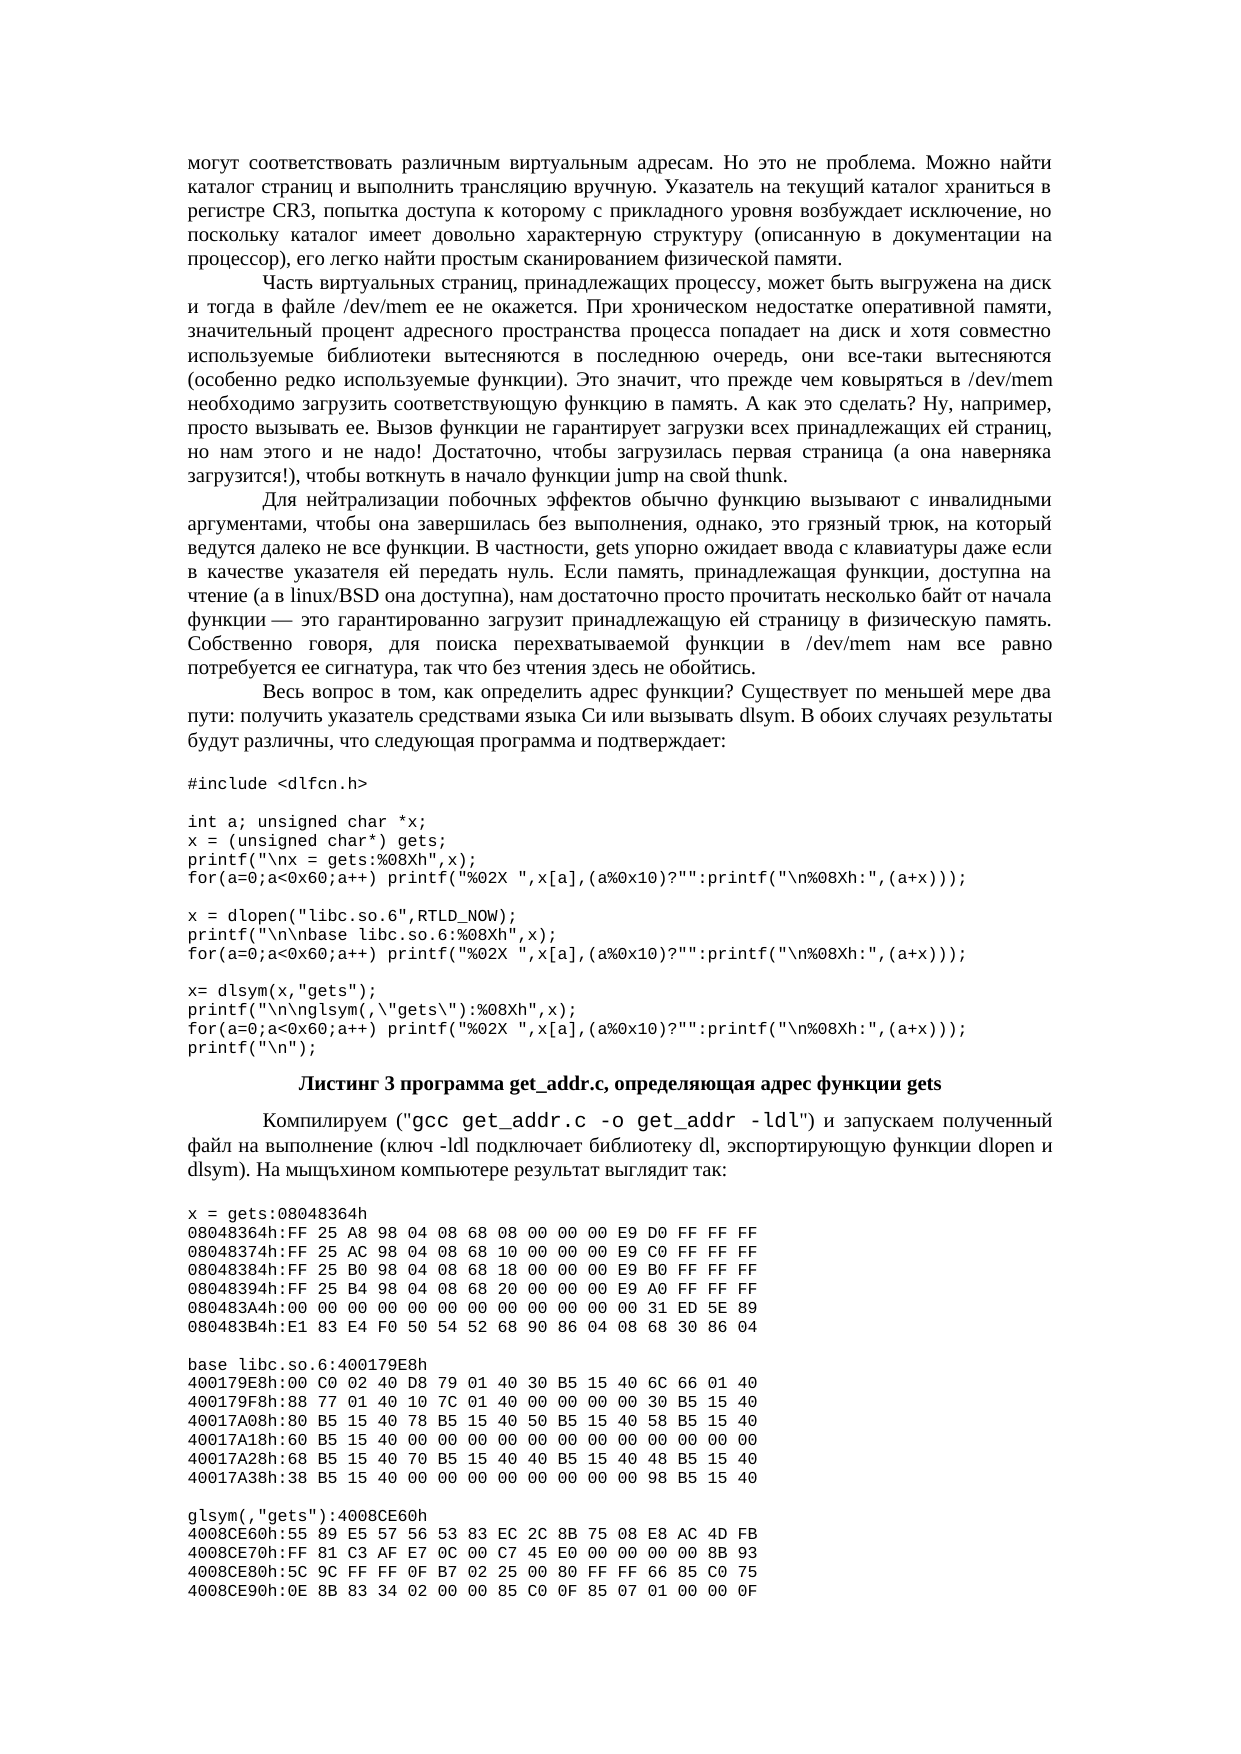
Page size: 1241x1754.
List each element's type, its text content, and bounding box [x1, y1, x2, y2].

text 080483B4h:E1 83 E4 F0 50 54 52 68 90 86 04 08 68 30 86 04 [187, 1318, 1053, 1337]
text printf("\n"); [187, 1039, 1053, 1058]
text 4008CE90h:0E 8B 83 34 02 00 00 85 C0 0F 85 07 01 00 00 0F [187, 1582, 1053, 1601]
text 08048374h:FF 25 AC 98 04 08 68 10 00 00 00 E9 C0 FF FF FF [187, 1243, 1053, 1262]
text int a; unsigned char *x; [187, 813, 1053, 832]
text x= dlsym(x,"gets"); [187, 983, 1053, 1002]
text #include <dlfcn.h> [187, 776, 1053, 794]
text Для нейтрализации побочных эффектов обычно функцию вызывают с инвалидными аргументами, чтобы она завершилась без выполнения, однако, это грязный трюк, на который ведутся далеко не все функции. В частности, gets упорно ожидает ввода с клавиатуры даже если в качестве указателя ей передать нуль. Если память, принадлежащая функции, доступна на чтение (а в linux/BSD она доступна), нам достаточно просто прочитать несколько байт от начала функции — это гарантированно загрузит принадлежащую ей страницу в физическую память. Собственно говоря, для поиска перехватываемой функции в /dev/mem нам все равно потребуется ее сигнатура, так что без чтения здесь не обойтись. [187, 487, 1053, 679]
text for(a=0;a<0x60;a++) printf("%02X ",x[a],(a%0x10)?"":printf("\n%08Xh:",(a+x))); [187, 870, 1053, 889]
text могут соответствовать различным виртуальным адресам. Но это не проблема. Можно найти каталог страниц и выполнить трансляцию вручную. Указатель на текущий каталог храниться в регистре CR3, попытка доступа к которому с прикладного уровня возбуждает исключение, но поскольку каталог имеет довольно характерную структуру (описанную в документации на процессор), его легко найти простым сканированием физической памяти. [187, 150, 1053, 270]
text 4008CE80h:5C 9C FF FF 0F B7 02 25 00 80 FF FF 66 85 C0 75 [187, 1564, 1053, 1582]
text printf("\n\nbase libc.so.6:%08Xh",x); [187, 926, 1053, 945]
text Весь вопрос в том, как определить адрес функции? Существует по меньшей мере два пути: получить указатель средствами языка Си или вызывать dlsym. В обоих случаях результаты будут различны, что следующая программа и подтверждает: [187, 679, 1053, 752]
text 40017A18h:60 B5 15 40 00 00 00 00 00 00 00 00 00 00 00 00 [187, 1432, 1053, 1451]
text Листинг 3 программа get_addr.c, определяющая адрес функции gets [187, 1071, 1053, 1095]
text glsym(,"gets"):4008CE60h [187, 1507, 1053, 1526]
text 08048364h:FF 25 A8 98 04 08 68 08 00 00 00 E9 D0 FF FF FF [187, 1224, 1053, 1243]
text 400179F8h:88 77 01 40 10 7C 01 40 00 00 00 00 30 B5 15 40 [187, 1394, 1053, 1413]
text for(a=0;a<0x60;a++) printf("%02X ",x[a],(a%0x10)?"":printf("\n%08Xh:",(a+x))); [187, 1021, 1053, 1039]
text x = gets:08048364h [187, 1205, 1053, 1224]
text base libc.so.6:400179E8h [187, 1356, 1053, 1375]
text printf("\n\nglsym(,\"gets\"):%08Xh",x); [187, 1002, 1053, 1021]
text x = (unsigned char*) gets; [187, 832, 1053, 851]
text 080483A4h:00 00 00 00 00 00 00 00 00 00 00 00 31 ED 5E 89 [187, 1300, 1053, 1318]
text 400179E8h:00 C0 02 40 D8 79 01 40 30 B5 15 40 6C 66 01 40 [187, 1375, 1053, 1394]
text 40017A28h:68 B5 15 40 70 B5 15 40 40 B5 15 40 48 B5 15 40 [187, 1451, 1053, 1469]
text Компилируем ("gcc get_addr.c -o get_addr -ldl") и запускаем полученный файл на выполнение (ключ -ldl подключает библиотеку dl, экспортирующую функции dlopen и dlsym). На мыщъхином компьютере результат выглядит так: [187, 1107, 1053, 1181]
text 4008CE60h:55 89 E5 57 56 53 83 EC 2C 8B 75 08 E8 AC 4D FB [187, 1526, 1053, 1545]
text 40017A38h:38 B5 15 40 00 00 00 00 00 00 00 00 98 B5 15 40 [187, 1469, 1053, 1488]
text 08048394h:FF 25 B4 98 04 08 68 20 00 00 00 E9 A0 FF FF FF [187, 1281, 1053, 1300]
text x = dlopen("libc.so.6",RTLD_NOW); [187, 908, 1053, 926]
text Часть виртуальных страниц, принадлежащих процессу, может быть выгружена на диск и тогда в файле /dev/mem ее не окажется. При хроническом недостатке оперативной памяти, значительный процент адресного пространства процесса попадает на диск и хотя совместно используемые библиотеки вытесняются в последнюю очередь, они все-таки вытесняются (особенно редко используемые функции). Это значит, что прежде чем ковыряться в /dev/mem необходимо загрузить соответствующую функцию в память. А как это сделать? Ну, например, просто вызывать ее. Вызов функции не гарантирует загрузки всех принадлежащих ей страниц, но нам этого и не надо! Достаточно, чтобы загрузилась первая страница (а она наверняка загрузится!), чтобы воткнуть в начало функции jump на свой thunk. [187, 270, 1053, 487]
text printf("\nx = gets:%08Xh",x); [187, 851, 1053, 870]
text for(a=0;a<0x60;a++) printf("%02X ",x[a],(a%0x10)?"":printf("\n%08Xh:",(a+x))); [187, 945, 1053, 964]
text 4008CE70h:FF 81 C3 AF E7 0C 00 C7 45 E0 00 00 00 00 8B 93 [187, 1545, 1053, 1564]
text 08048384h:FF 25 B0 98 04 08 68 18 00 00 00 E9 B0 FF FF FF [187, 1262, 1053, 1281]
text 40017A08h:80 B5 15 40 78 B5 15 40 50 B5 15 40 58 B5 15 40 [187, 1413, 1053, 1432]
